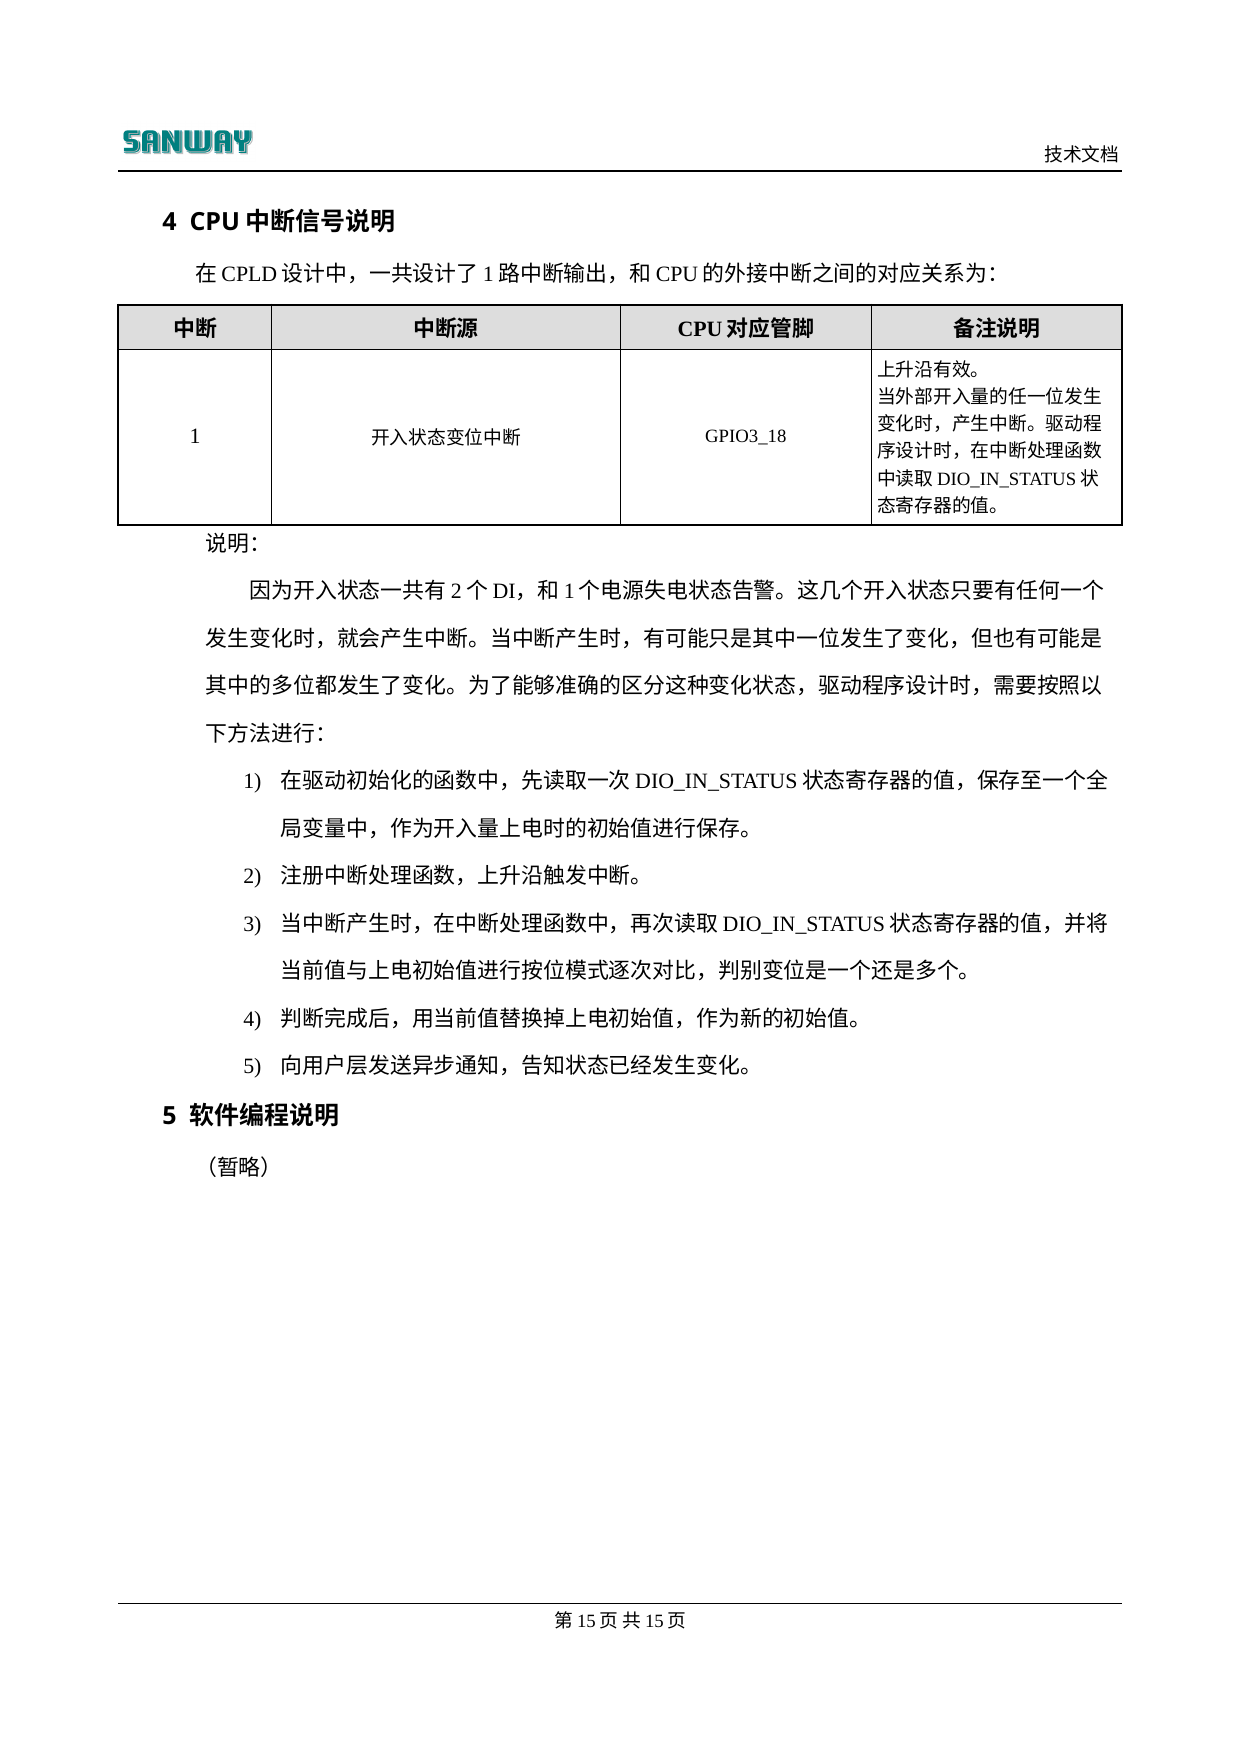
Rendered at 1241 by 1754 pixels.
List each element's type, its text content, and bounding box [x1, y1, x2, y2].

list 注册中断处理函数，上升沿触发中断。 [243, 858, 1122, 890]
text 在CPLD设计中，一共设计了1路中断输出，和CPU的外接中断之间的对应关系为： [159, 256, 1122, 288]
text （暂略） [159, 1150, 1122, 1182]
table_cell 上升沿有效。 当外部开入量的任一位发生变化时，产生中断。驱动程序设计时，在中断处理函数中读取DIO_IN_STATUS状态寄存器的值。 [872, 350, 1121, 523]
table_cell 1 [119, 350, 271, 523]
text 说明： [118, 526, 1122, 557]
table_header 中断 [119, 306, 271, 349]
table_header 备注说明 [872, 306, 1121, 349]
list 向用户层发送异步通知，告知状态已经发生变化。 [243, 1048, 1122, 1080]
list CPU中断信号说明 [156, 202, 1122, 238]
list 在驱动初始化的函数中，先读取一次DIO_IN_STATUS状态寄存器的值，保存至一个全局变量中，作为开入量上电时的初始值进行保存。 [243, 763, 1122, 842]
list 当中断产生时，在中断处理函数中，再次读取DIO_IN_STATUS状态寄存器的值，并将当前值与上电初始值进行按位模式逐次对比，判别变位是一个还是多个。 [243, 906, 1122, 985]
list 软件编程说明 [156, 1096, 1122, 1132]
table_cell GPIO3_18 [621, 350, 871, 523]
text 因为开入状态一共有2个DI，和1个电源失电状态告警。这几个开入状态只要有任何一个发生变化时，就会产生中断。当中断产生时，有可能只是其中一位发生了变化，但也有可能是其中的多位都发生了变化。为了能够准确的区分这种变化状态，驱动程序设计时，需要按照以下方法进行： [206, 573, 1122, 747]
list 判断完成后，用当前值替换掉上电初始值，作为新的初始值。 [243, 1001, 1122, 1032]
table_header CPU对应管脚 [621, 306, 871, 349]
table_header 中断源 [272, 306, 620, 349]
table_cell 开入状态变位中断 [272, 350, 620, 523]
